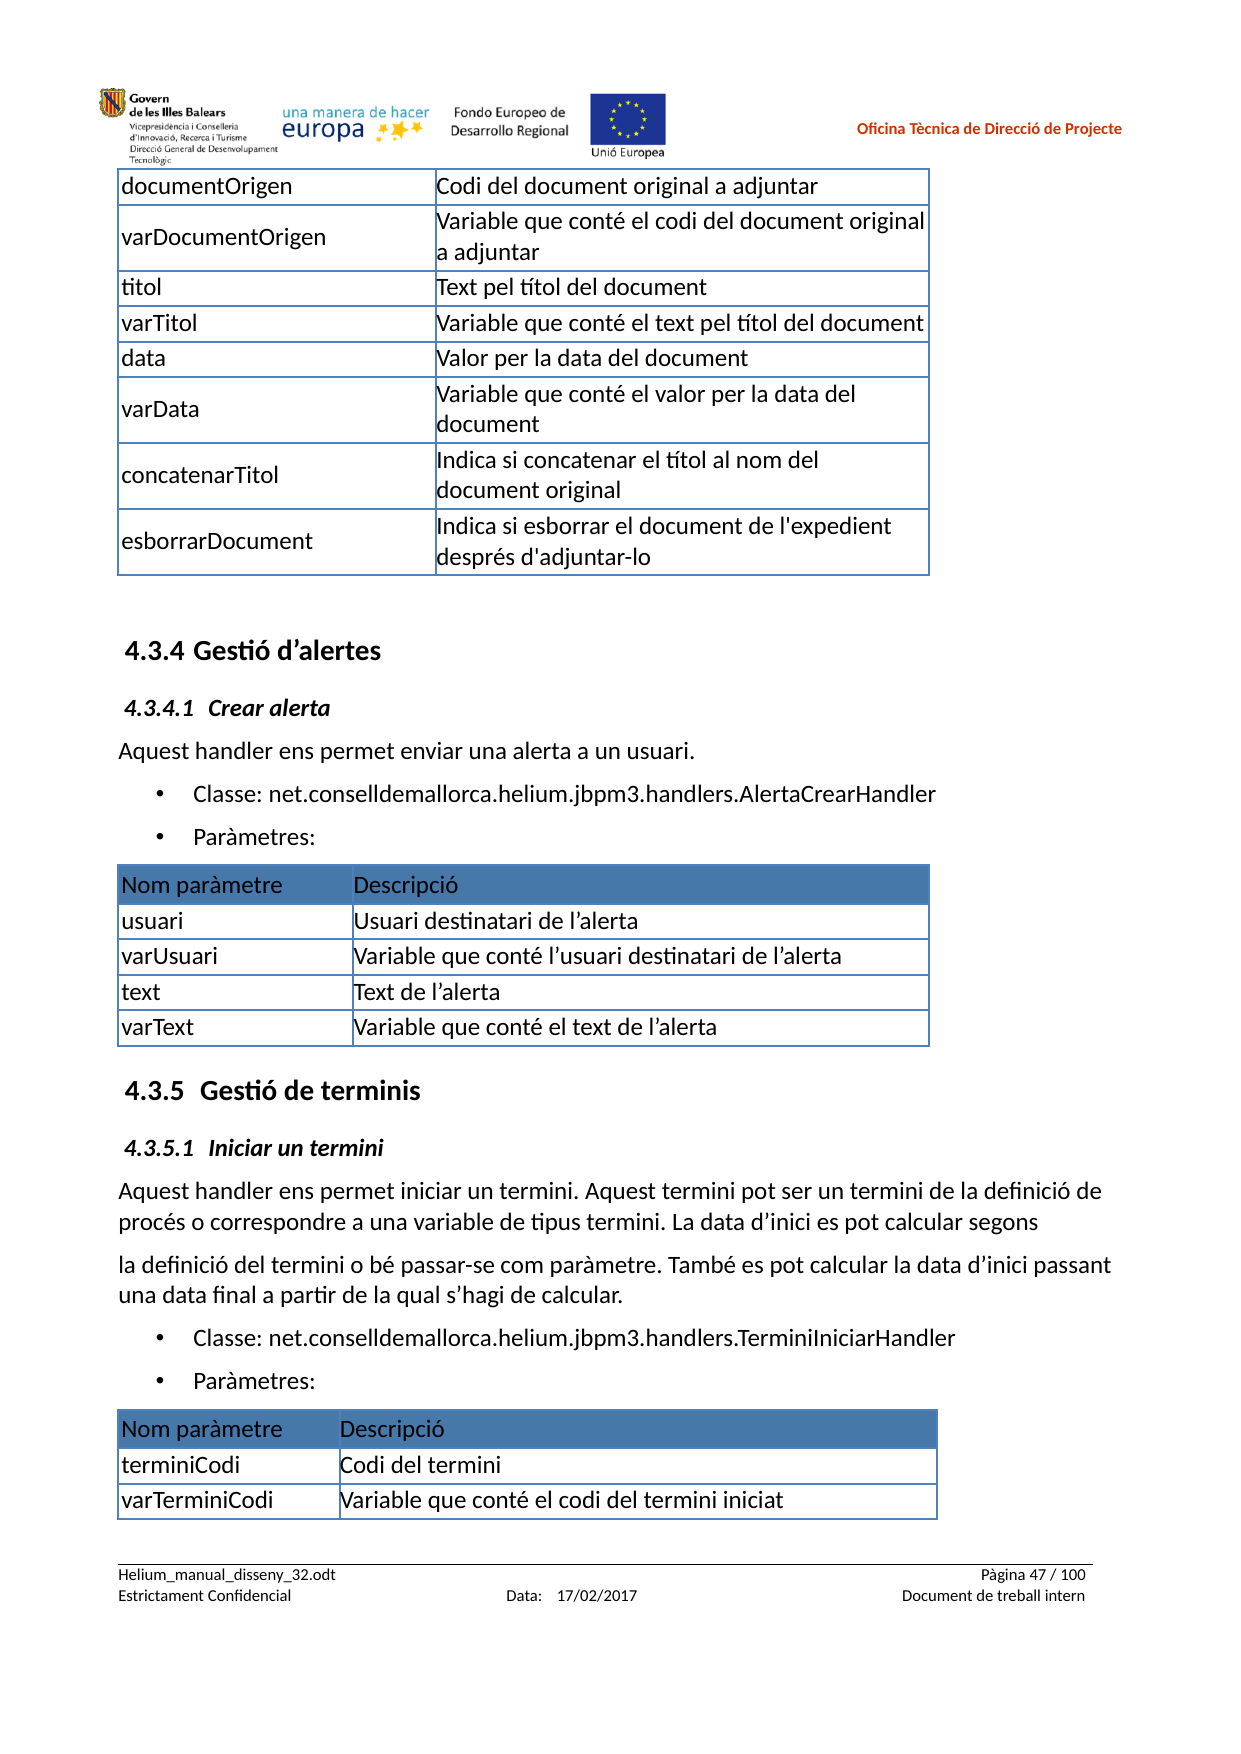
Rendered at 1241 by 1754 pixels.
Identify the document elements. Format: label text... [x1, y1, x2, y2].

list Paràmetres: [156, 821, 1122, 852]
table_header Descripció [354, 866, 928, 903]
table_cell documentOrigen [119, 170, 435, 203]
table_cell varTerminiCodi [119, 1485, 339, 1518]
table_cell data [119, 343, 435, 376]
table_cell Variable que conté el codi del document original a adjuntar [437, 206, 928, 269]
table_cell text [119, 976, 352, 1009]
table_cell Text de l’alerta [354, 976, 928, 1009]
table_cell esborrarDocument [119, 510, 435, 574]
table_cell varUsuari [119, 940, 352, 974]
table_cell concatenarTitol [119, 444, 435, 508]
table_cell terminiCodi [119, 1449, 339, 1482]
text la definició del termini o bé passar-se com paràmetre. També es pot calcular la data d’inici passant una data final a partir de la qual s’hagi de calcular. [118, 1249, 1122, 1310]
text Aquest handler ens permet enviar una alerta a un usuari. [118, 735, 1122, 766]
list Classe: net.conselldemallorca.helium.jbpm3.handlers.TerminiIniciarHandler [156, 1322, 1122, 1353]
list Classe: net.conselldemallorca.helium.jbpm3.handlers.AlertaCrearHandler [156, 778, 1122, 809]
table_header Nom paràmetre [119, 866, 352, 903]
list Paràmetres: [156, 1365, 1122, 1396]
table_cell varData [119, 378, 435, 442]
table_cell Variable que conté l’usuari destinatari de l’alerta [354, 940, 928, 974]
subtitle Iniciar un termini [118, 1132, 1122, 1163]
picture [99, 87, 668, 166]
table_cell varDocumentOrigen [119, 206, 435, 269]
table_cell Indica si esborrar el document de l'expedient després d'adjuntar-lo [437, 510, 928, 574]
table_cell Variable que conté el text pel títol del document [437, 307, 928, 341]
table_cell Text pel títol del document [437, 272, 928, 305]
table_header Nom paràmetre [119, 1411, 339, 1447]
table_cell Indica si concatenar el títol al nom del document original [437, 444, 928, 508]
subtitle Crear alerta [118, 692, 1122, 723]
table_cell titol [119, 272, 435, 305]
table_header Descripció [341, 1411, 936, 1447]
table_cell Valor per la data del document [437, 343, 928, 376]
subtitle Gestió de terminis [118, 1072, 1122, 1107]
table_cell Usuari destinatari de l’alerta [354, 905, 928, 938]
table_cell Variable que conté el valor per la data del document [437, 378, 928, 442]
table_cell Variable que conté el codi del termini iniciat [341, 1485, 936, 1518]
table_cell usuari [119, 905, 352, 938]
subtitle Gestió d’alertes [118, 632, 1122, 667]
table_cell Variable que conté el text de l’alerta [354, 1011, 928, 1045]
table_cell Codi del document original a adjuntar [437, 170, 928, 203]
text Aquest handler ens permet iniciar un termini. Aquest termini pot ser un termini de la definició de procés o correspondre a una variable de tipus termini. La data d’inici es pot calcular segons [118, 1175, 1122, 1236]
table_cell varText [119, 1011, 352, 1045]
table_cell varTitol [119, 307, 435, 341]
table_cell Codi del termini [341, 1449, 936, 1482]
